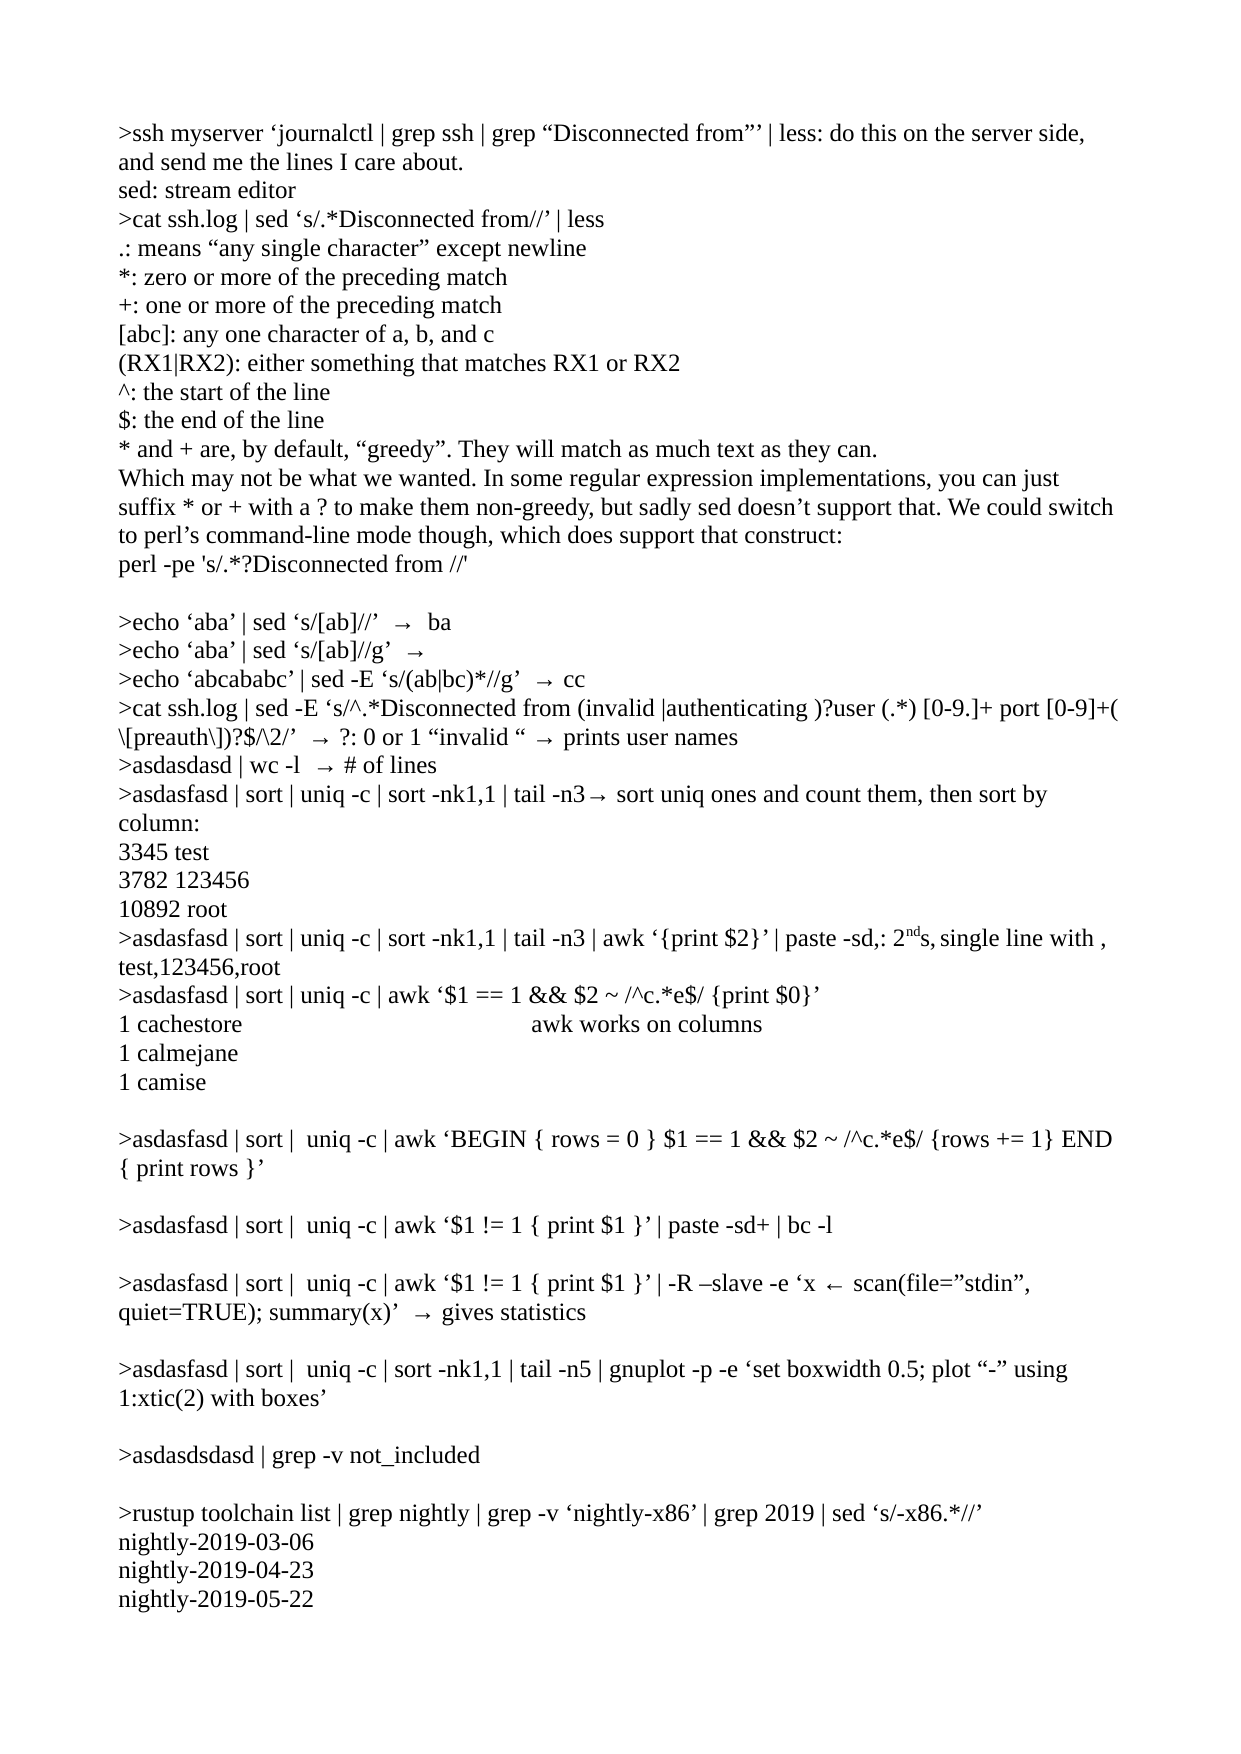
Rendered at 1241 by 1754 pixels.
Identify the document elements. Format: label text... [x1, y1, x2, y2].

text >asdasfasd | sort | uniq -c | awk ‘$1 == 1 && $2 ~ /^c.*e$/ {print $0}’ [118, 981, 1122, 1009]
text perl -pe 's/.*?Disconnected from //' [118, 549, 1122, 578]
text sed: stream editor [118, 176, 1122, 204]
text $: the end of the line [118, 406, 1122, 434]
text 10892 root [118, 894, 1122, 923]
text (RX1|RX2): either something that matches RX1 or RX2 [118, 348, 1122, 377]
text *: zero or more of the preceding match [118, 262, 1122, 291]
text nightly-2019-04-23 [118, 1556, 1122, 1584]
text >asdasfasd | sort | uniq -c | awk ‘$1 != 1 { print $1 }’ | paste -sd+ | bc -l [118, 1211, 1122, 1239]
text 1 calmejane [118, 1038, 1122, 1067]
text >echo ‘aba’ | sed ‘s/[ab]//’ → ba [118, 607, 1122, 636]
text 3782 123456 [118, 866, 1122, 894]
text nightly-2019-03-06 [118, 1527, 1122, 1556]
text test,123456,root [118, 952, 1122, 981]
text >ssh myserver ‘journalctl | grep ssh | grep “Disconnected from”’ | less: do this on the server side, and send me the lines I care about. [118, 118, 1122, 176]
text [abc]: any one character of a, b, and c [118, 319, 1122, 348]
text Which may not be what we wanted. In some regular expression implementations, you can just suffix * or + with a ? to make them non-greedy, but sadly sed doesn’t support that. We could switch to perl’s command-line mode though, which does support that construct: [118, 463, 1122, 549]
text +: one or more of the preceding match [118, 291, 1122, 319]
text 1 cachestore awk works on columns [118, 1009, 1122, 1038]
text >rustup toolchain list | grep nightly | grep -v ‘nightly-x86’ | grep 2019 | sed ‘s/-x86.*//’ [118, 1498, 1122, 1527]
text 1 camise [118, 1067, 1122, 1096]
text >asdasfasd | sort | uniq -c | sort -nk1,1 | tail -n3 | awk ‘{print $2}’ | paste -sd,: 2nds, single line with , [118, 923, 1122, 952]
text nightly-2019-05-22 [118, 1584, 1122, 1613]
text .: means “any single character” except newline [118, 233, 1122, 262]
text >asdasfasd | sort | uniq -c | sort -nk1,1 | tail -n5 | gnuplot -p -e ‘set boxwidth 0.5; plot “-” using 1:xtic(2) with boxes’ [118, 1354, 1122, 1412]
text >echo ‘aba’ | sed ‘s/[ab]//g’ → [118, 636, 1122, 664]
text >asdasdsdasd | grep -v not_included [118, 1441, 1122, 1469]
text * and + are, by default, “greedy”. They will match as much text as they can. [118, 434, 1122, 463]
text 3345 test [118, 837, 1122, 866]
text >asdasfasd | sort | uniq -c | awk ‘BEGIN { rows = 0 } $1 == 1 && $2 ~ /^c.*e$/ {rows += 1} END { print rows }’ [118, 1124, 1122, 1182]
text >asdasfasd | sort | uniq -c | awk ‘$1 != 1 { print $1 }’ | -R –slave -e ‘x ← scan(file=”stdin”, quiet=TRUE); summary(x)’ → gives statistics [118, 1268, 1122, 1326]
text >cat ssh.log | sed ‘s/.*Disconnected from//’ | less [118, 204, 1122, 233]
text >asdasdasd | wc -l → # of lines [118, 751, 1122, 779]
text >cat ssh.log | sed -E ‘s/^.*Disconnected from (invalid |authenticating )?user (.*) [0-9.]+ port [0-9]+( \[preauth\])?$/\2/’ → ?: 0 or 1 “invalid “ → prints user names [118, 693, 1122, 751]
text ^: the start of the line [118, 377, 1122, 406]
text >echo ‘abcababc’ | sed -E ‘s/(ab|bc)*//g’ → cc [118, 664, 1122, 693]
text >asdasfasd | sort | uniq -c | sort -nk1,1 | tail -n3→ sort uniq ones and count them, then sort by column: [118, 779, 1122, 837]
